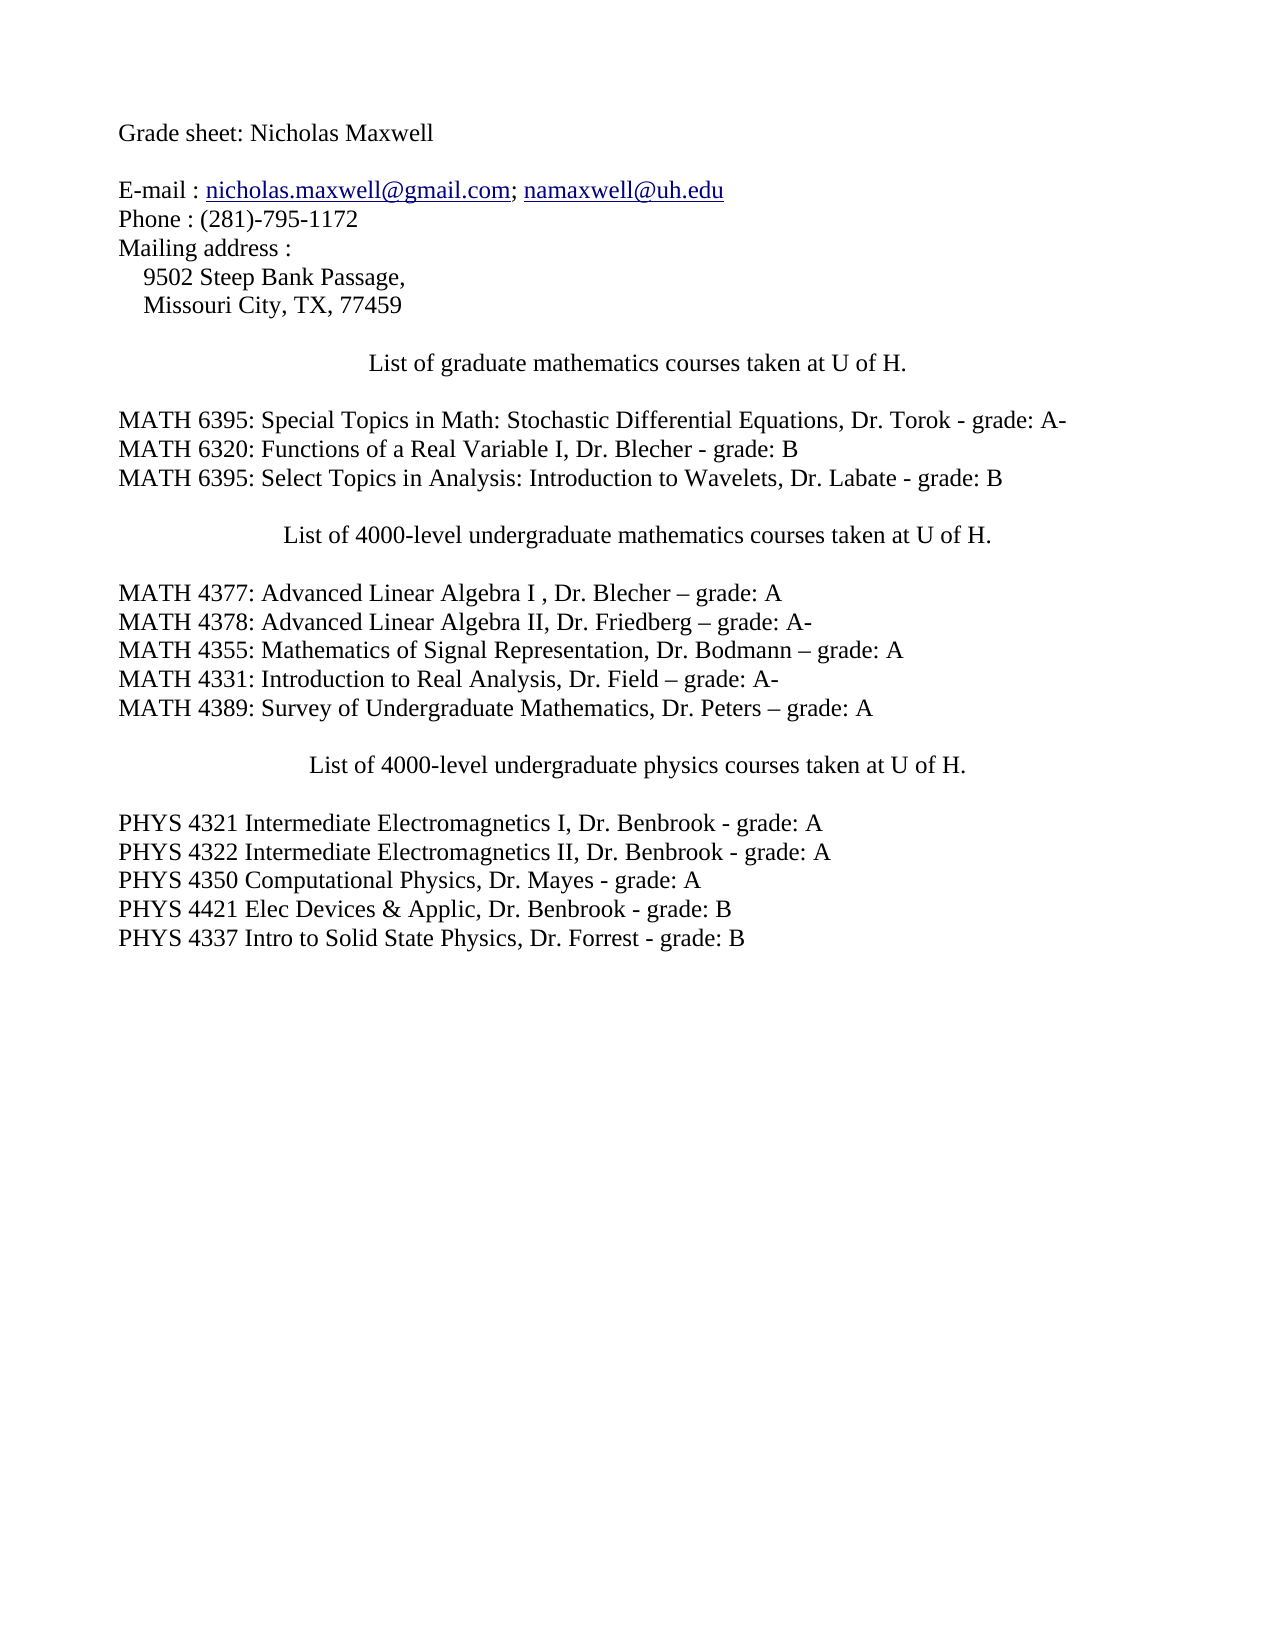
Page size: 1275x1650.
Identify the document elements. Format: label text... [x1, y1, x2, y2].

text PHYS 4337 Intro to Solid State Physics, Dr. Forrest - grade: B [118, 923, 1157, 952]
text Grade sheet: Nicholas Maxwell [118, 118, 1157, 147]
text MATH 4331: Introduction to Real Analysis, Dr. Field – grade: A- [118, 664, 1157, 693]
text Phone : (281)-795-1172 [118, 204, 1157, 233]
text PHYS 4322 Intermediate Electromagnetics II, Dr. Benbrook - grade: A [118, 837, 1157, 866]
text E-mail : nicholas.maxwell@gmail.com; namaxwell@uh.edu [118, 176, 1157, 204]
text List of 4000-level undergraduate physics courses taken at U of H. [118, 751, 1157, 779]
text MATH 4377: Advanced Linear Algebra I , Dr. Blecher – grade: A [118, 578, 1157, 607]
text MATH 6395: Special Topics in Math: Stochastic Differential Equations, Dr. Torok - grade: A- [118, 406, 1157, 434]
text Missouri City, TX, 77459 [118, 291, 1157, 319]
text MATH 6320: Functions of a Real Variable I, Dr. Blecher - grade: B [118, 434, 1157, 463]
text List of graduate mathematics courses taken at U of H. [118, 348, 1157, 377]
text MATH 4389: Survey of Undergraduate Mathematics, Dr. Peters – grade: A [118, 693, 1157, 722]
text List of 4000-level undergraduate mathematics courses taken at U of H. [118, 521, 1157, 549]
text PHYS 4350 Computational Physics, Dr. Mayes - grade: A [118, 866, 1157, 894]
text MATH 6395: Select Topics in Analysis: Introduction to Wavelets, Dr. Labate - grade: B [118, 463, 1157, 492]
text 9502 Steep Bank Passage, [118, 262, 1157, 291]
text PHYS 4321 Intermediate Electromagnetics I, Dr. Benbrook - grade: A [118, 808, 1157, 837]
text PHYS 4421 Elec Devices & Applic, Dr. Benbrook - grade: B [118, 894, 1157, 923]
text Mailing address : [118, 233, 1157, 262]
text MATH 4378: Advanced Linear Algebra II, Dr. Friedberg – grade: A- [118, 607, 1157, 636]
text MATH 4355: Mathematics of Signal Representation, Dr. Bodmann – grade: A [118, 636, 1157, 664]
